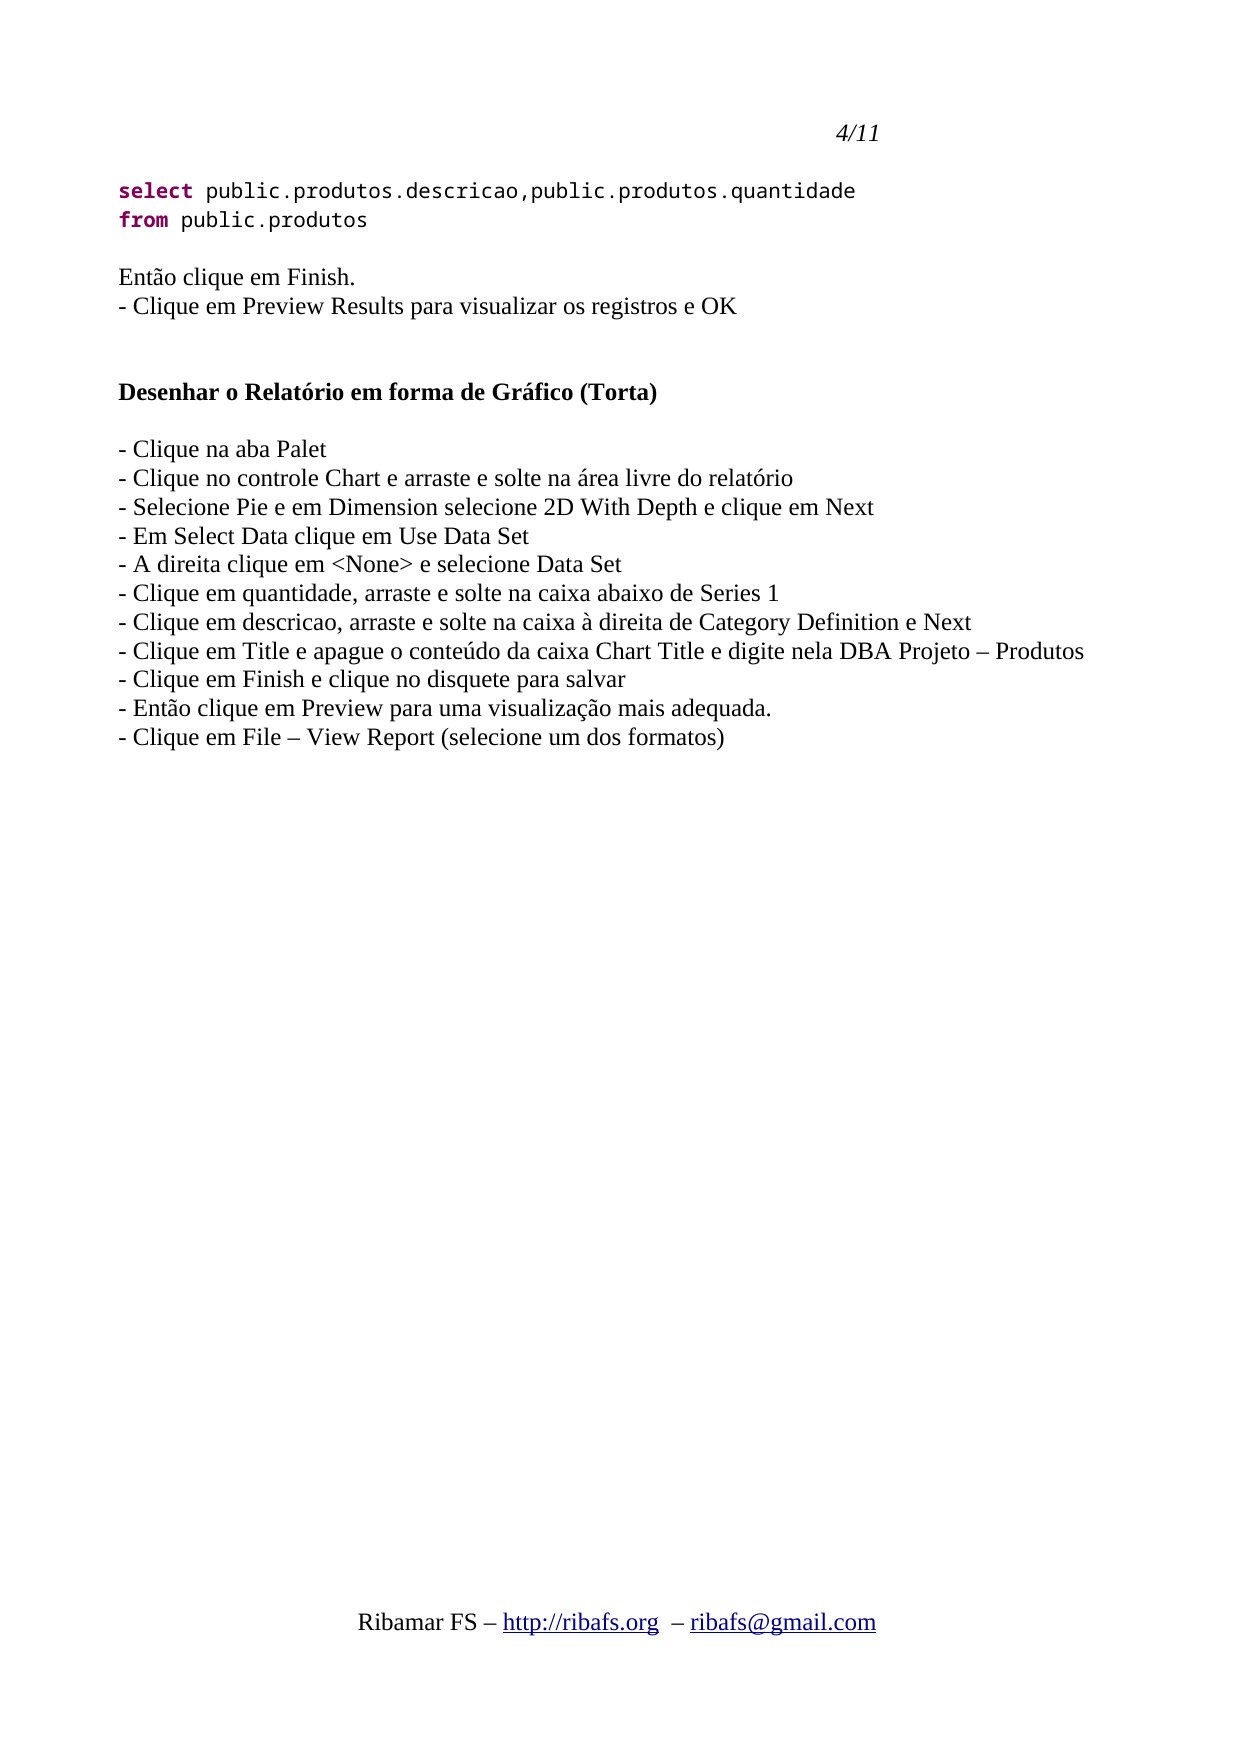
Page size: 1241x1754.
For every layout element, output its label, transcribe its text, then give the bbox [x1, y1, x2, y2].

text from public.produtos [118, 205, 1122, 233]
text - Clique em Title e apague o conteúdo da caixa Chart Title e digite nela DBA Projeto – Produtos [118, 636, 1122, 664]
text - Clique no controle Chart e arraste e solte na área livre do relatório [118, 463, 1122, 492]
text - Então clique em Preview para uma visualização mais adequada. [118, 693, 1122, 722]
text - Selecione Pie e em Dimension selecione 2D With Depth e clique em Next [118, 492, 1122, 521]
text - Clique em File – View Report (selecione um dos formatos) [118, 722, 1122, 751]
text - Em Select Data clique em Use Data Set [118, 521, 1122, 549]
text Desenhar o Relatório em forma de Gráfico (Torta) [118, 377, 1122, 406]
text - Clique em quantidade, arraste e solte na caixa abaixo de Series 1 [118, 578, 1122, 607]
text select public.produtos.descricao,public.produtos.quantidade [118, 176, 1122, 205]
text - A direita clique em <None> e selecione Data Set [118, 549, 1122, 578]
text Então clique em Finish. [118, 262, 1122, 291]
text - Clique em descricao, arraste e solte na caixa à direita de Category Definition e Next [118, 607, 1122, 636]
text - Clique em Finish e clique no disquete para salvar [118, 664, 1122, 693]
text - Clique na aba Palet [118, 434, 1122, 463]
text - Clique em Preview Results para visualizar os registros e OK [118, 291, 1122, 319]
